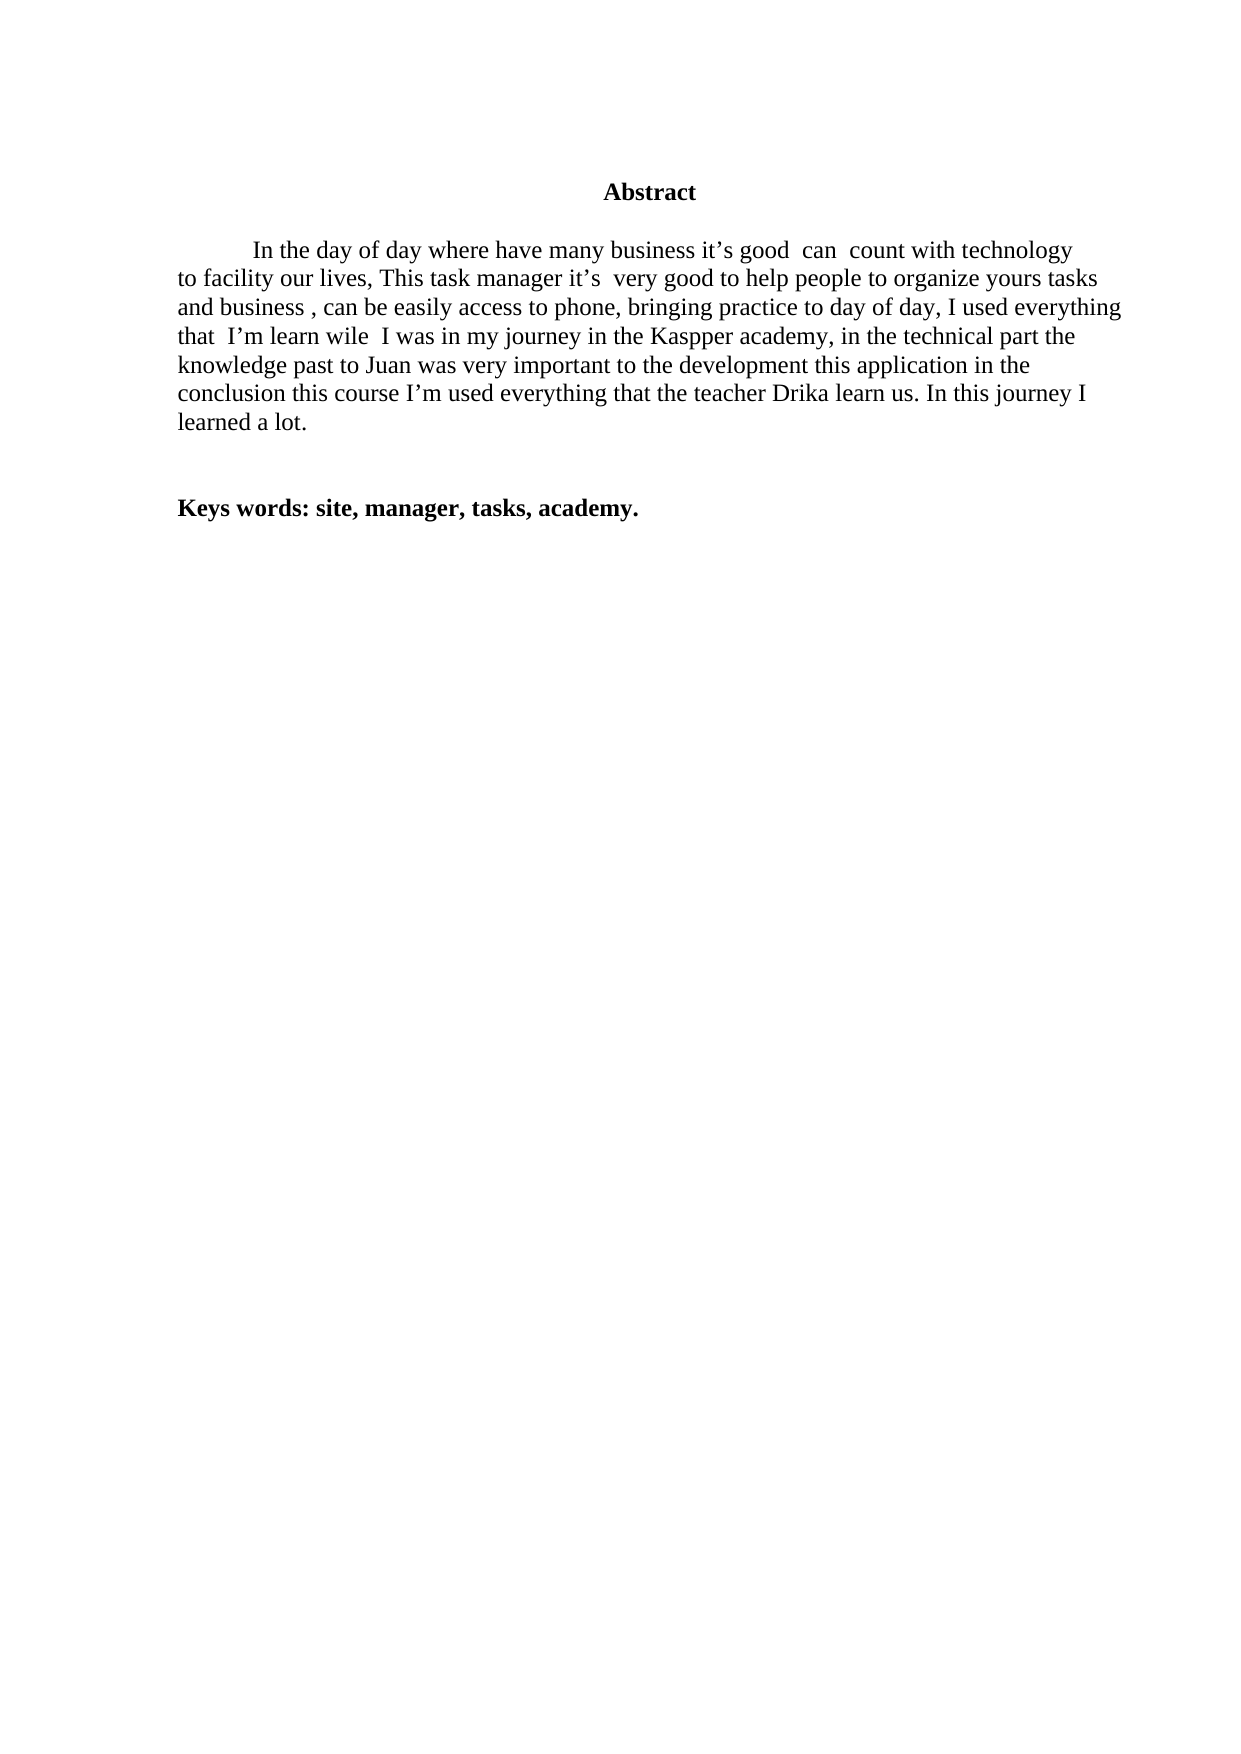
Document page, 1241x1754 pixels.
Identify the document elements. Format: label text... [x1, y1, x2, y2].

text Keys words: site, manager, tasks, academy. [177, 493, 1122, 522]
text Abstract [177, 177, 1122, 206]
text In the day of day where have many business it’s good can count with technology [177, 235, 1122, 263]
text to facility our lives, This task manager it’s very good to help people to organize yours tasks and business , can be easily access to phone, bringing practice to day of day, I used everything that I’m learn wile I was in my journey in the Kaspper academy, in the technical part the knowledge past to Juan was very important to the development this application in the conclusion this course I’m used everything that the teacher Drika learn us. In this journey I learned a lot. [177, 263, 1122, 436]
